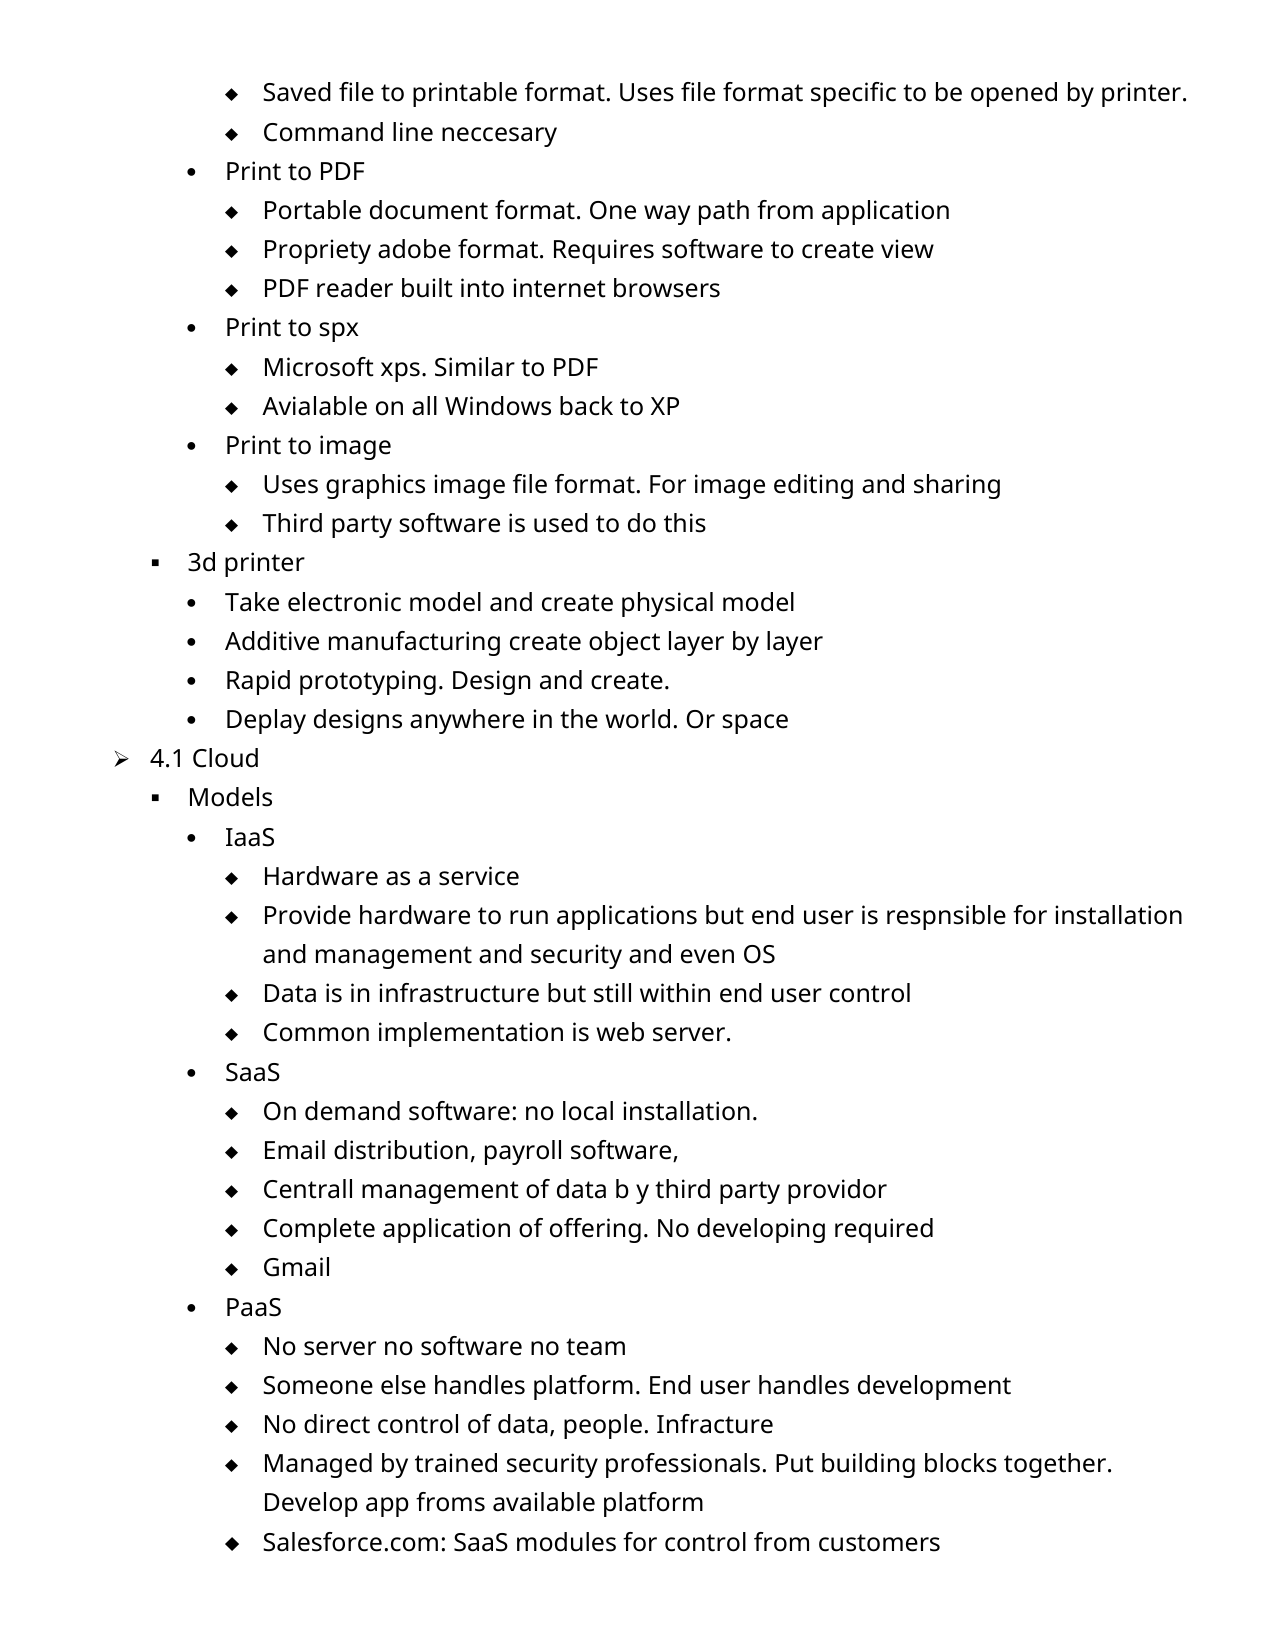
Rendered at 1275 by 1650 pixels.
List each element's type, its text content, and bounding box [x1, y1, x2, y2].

list Portable document format. One way path from application [225, 192, 1200, 227]
list Uses graphics image file format. For image editing and sharing [225, 467, 1200, 501]
list Take electronic model and create physical model [187, 584, 1200, 618]
list Print to spx [187, 310, 1200, 344]
list Models [150, 780, 1200, 814]
list 4.1 Cloud [112, 741, 1200, 775]
list Complete application of offering. No developing required [225, 1211, 1200, 1245]
list Saved file to printable format. Uses file format specific to be opened by printer. [225, 75, 1200, 109]
list On demand software: no local installation. [225, 1093, 1200, 1127]
list Centrall management of data b y third party providor [225, 1172, 1200, 1206]
list Data is in infrastructure but still within end user control [225, 976, 1200, 1010]
list Propriety adobe format. Requires software to create view [225, 232, 1200, 266]
list Managed by trained security professionals. Put building blocks together. Develop app froms available platform [225, 1446, 1200, 1519]
list SaaS [187, 1054, 1200, 1088]
list Deplay designs anywhere in the world. Or space [187, 702, 1200, 736]
list No direct control of data, people. Infracture [225, 1407, 1200, 1441]
list PDF reader built into internet browsers [225, 271, 1200, 305]
list Gmail [225, 1250, 1200, 1284]
list Print to PDF [187, 153, 1200, 187]
list Common implementation is web server. [225, 1015, 1200, 1049]
list Third party software is used to do this [225, 506, 1200, 540]
list Command line neccesary [225, 114, 1200, 148]
list IaaS [187, 819, 1200, 853]
list Print to image [187, 427, 1200, 462]
list Salesforce.com: SaaS modules for control from customers [225, 1524, 1200, 1558]
list PaaS [187, 1289, 1200, 1323]
list Email distribution, payroll software, [225, 1132, 1200, 1167]
list Provide hardware to run applications but end user is respnsible for installation and management and security and even OS [225, 897, 1200, 971]
list Rapid prototyping. Design and create. [187, 662, 1200, 697]
list Avialable on all Windows back to XP [225, 388, 1200, 422]
list 3d printer [150, 545, 1200, 579]
list Microsoft xps. Similar to PDF [225, 349, 1200, 383]
list Additive manufacturing create object layer by layer [187, 623, 1200, 657]
list Hardware as a service [225, 858, 1200, 892]
list Someone else handles platform. End user handles development [225, 1367, 1200, 1402]
list No server no software no team [225, 1328, 1200, 1362]
